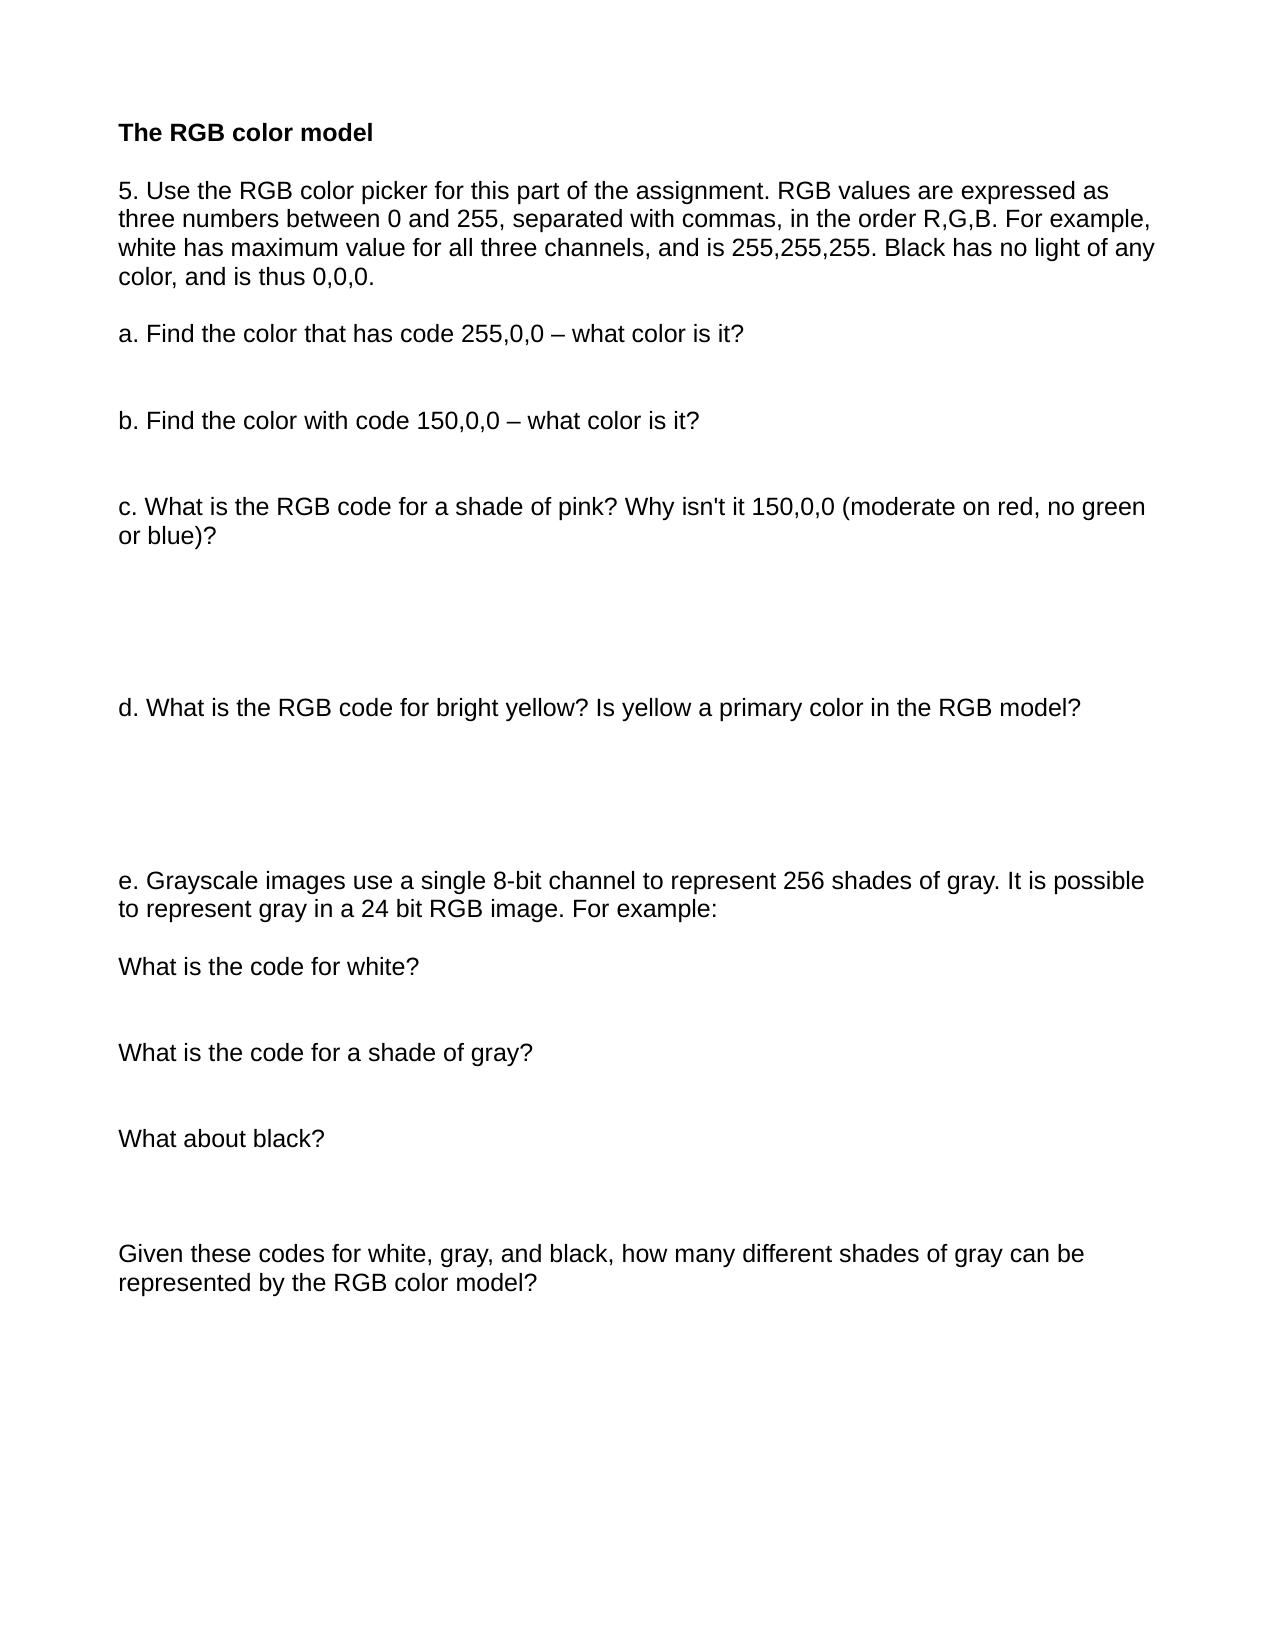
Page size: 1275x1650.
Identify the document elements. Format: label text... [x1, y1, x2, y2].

text d. What is the RGB code for bright yellow? Is yellow a primary color in the RGB model? [118, 693, 1157, 722]
text a. Find the color that has code 255,0,0 – what color is it? [118, 319, 1157, 348]
text c. What is the RGB code for a shade of pink? Why isn't it 150,0,0 (moderate on red, no green or blue)? [118, 492, 1157, 549]
text The RGB color model [118, 118, 1157, 147]
text Given these codes for white, gray, and black, how many different shades of gray can be represented by the RGB color model? [118, 1239, 1157, 1297]
text What is the code for a shade of gray? [118, 1038, 1157, 1067]
text b. Find the color with code 150,0,0 – what color is it? [118, 406, 1157, 434]
text 5. Use the RGB color picker for this part of the assignment. RGB values are expressed as three numbers between 0 and 255, separated with commas, in the order R,G,B. For example, white has maximum value for all three channels, and is 255,255,255. Black has no light of any color, and is thus 0,0,0. [118, 176, 1157, 291]
text What is the code for white? [118, 952, 1157, 981]
text e. Grayscale images use a single 8-bit channel to represent 256 shades of gray. It is possible to represent gray in a 24 bit RGB image. For example: [118, 866, 1157, 923]
text What about black? [118, 1124, 1157, 1153]
